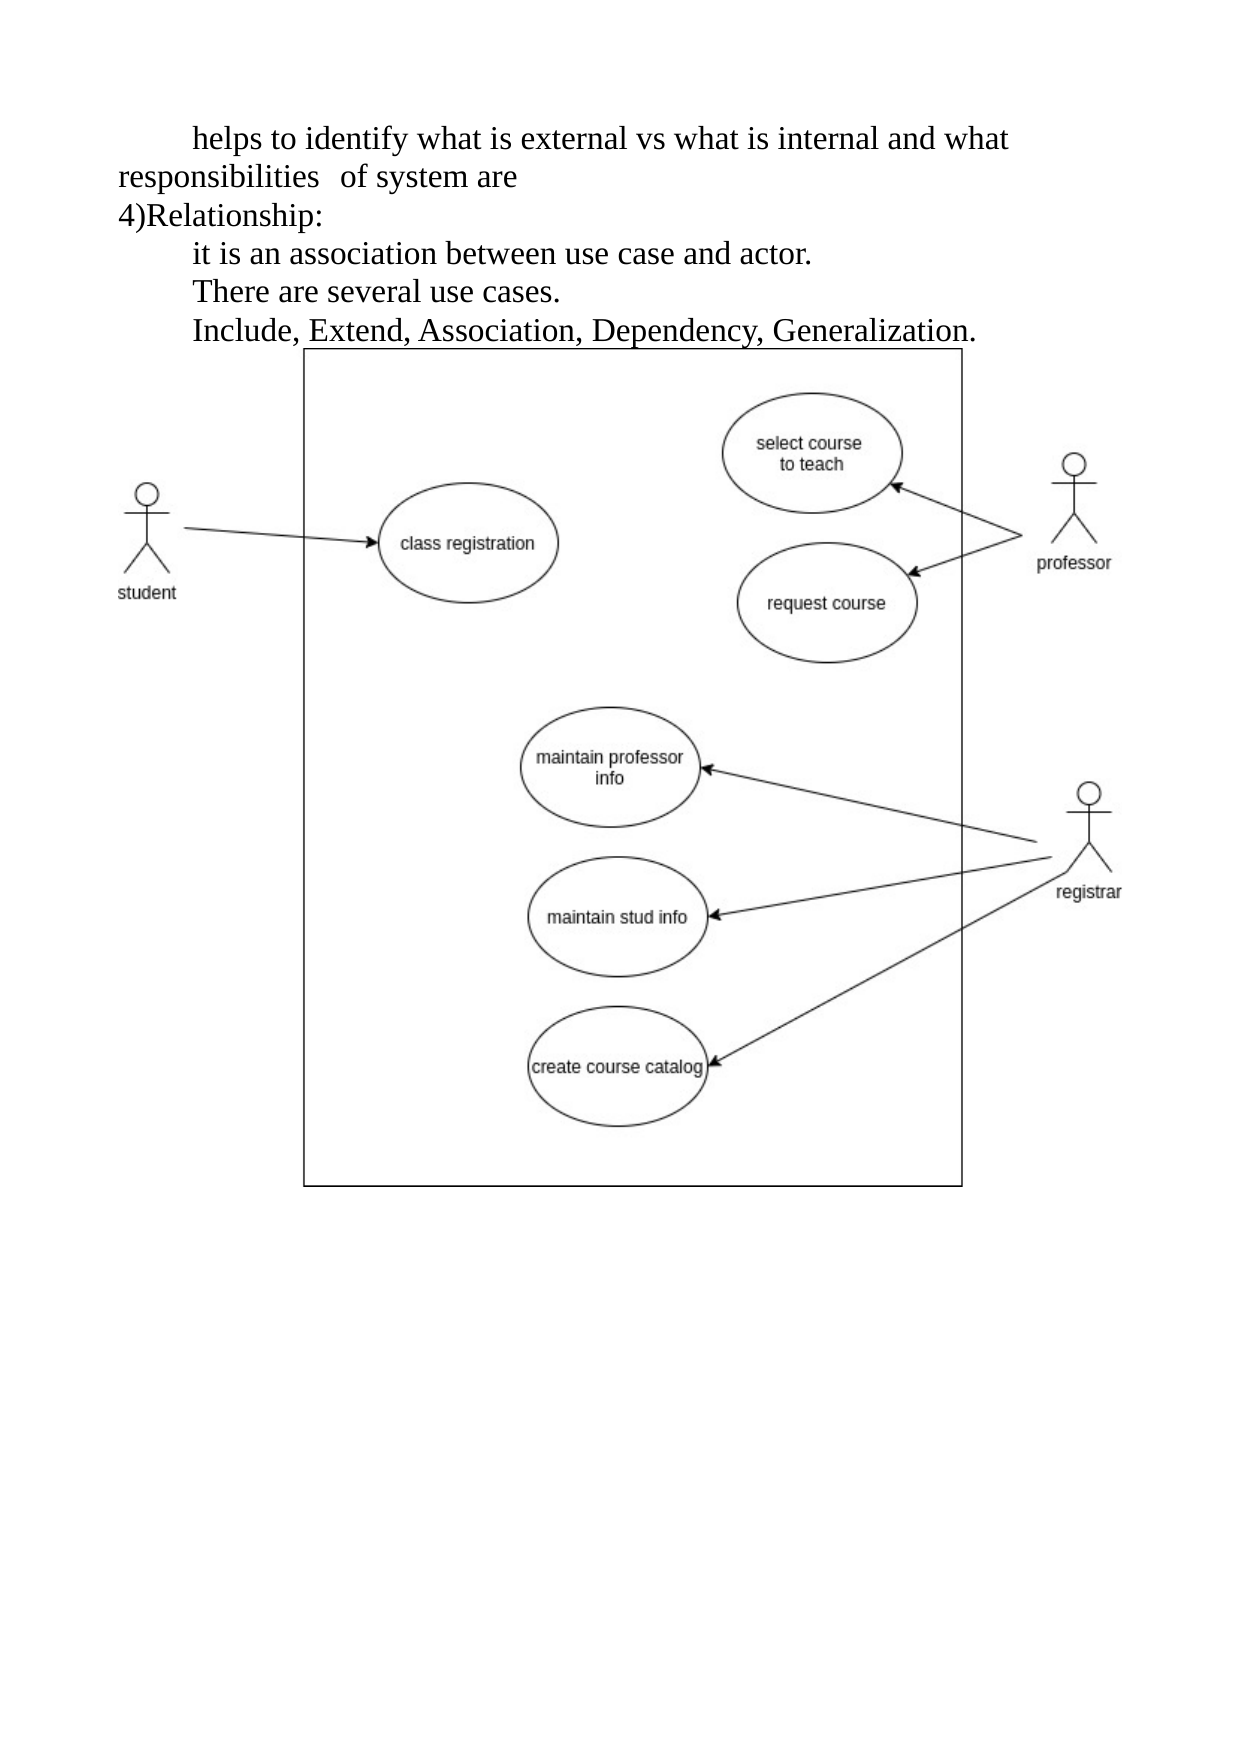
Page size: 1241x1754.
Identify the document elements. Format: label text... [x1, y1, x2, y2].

text Include, Extend, Association, Dependency, Generalization. [118, 310, 1122, 348]
picture [118, 348, 1123, 1187]
text helps to identify what is external vs what is internal and what responsibilities of system are [118, 118, 1122, 195]
text it is an association between use case and actor. [118, 233, 1122, 271]
text 4)Relationship: [118, 195, 1122, 233]
text There are several use cases. [118, 271, 1122, 310]
